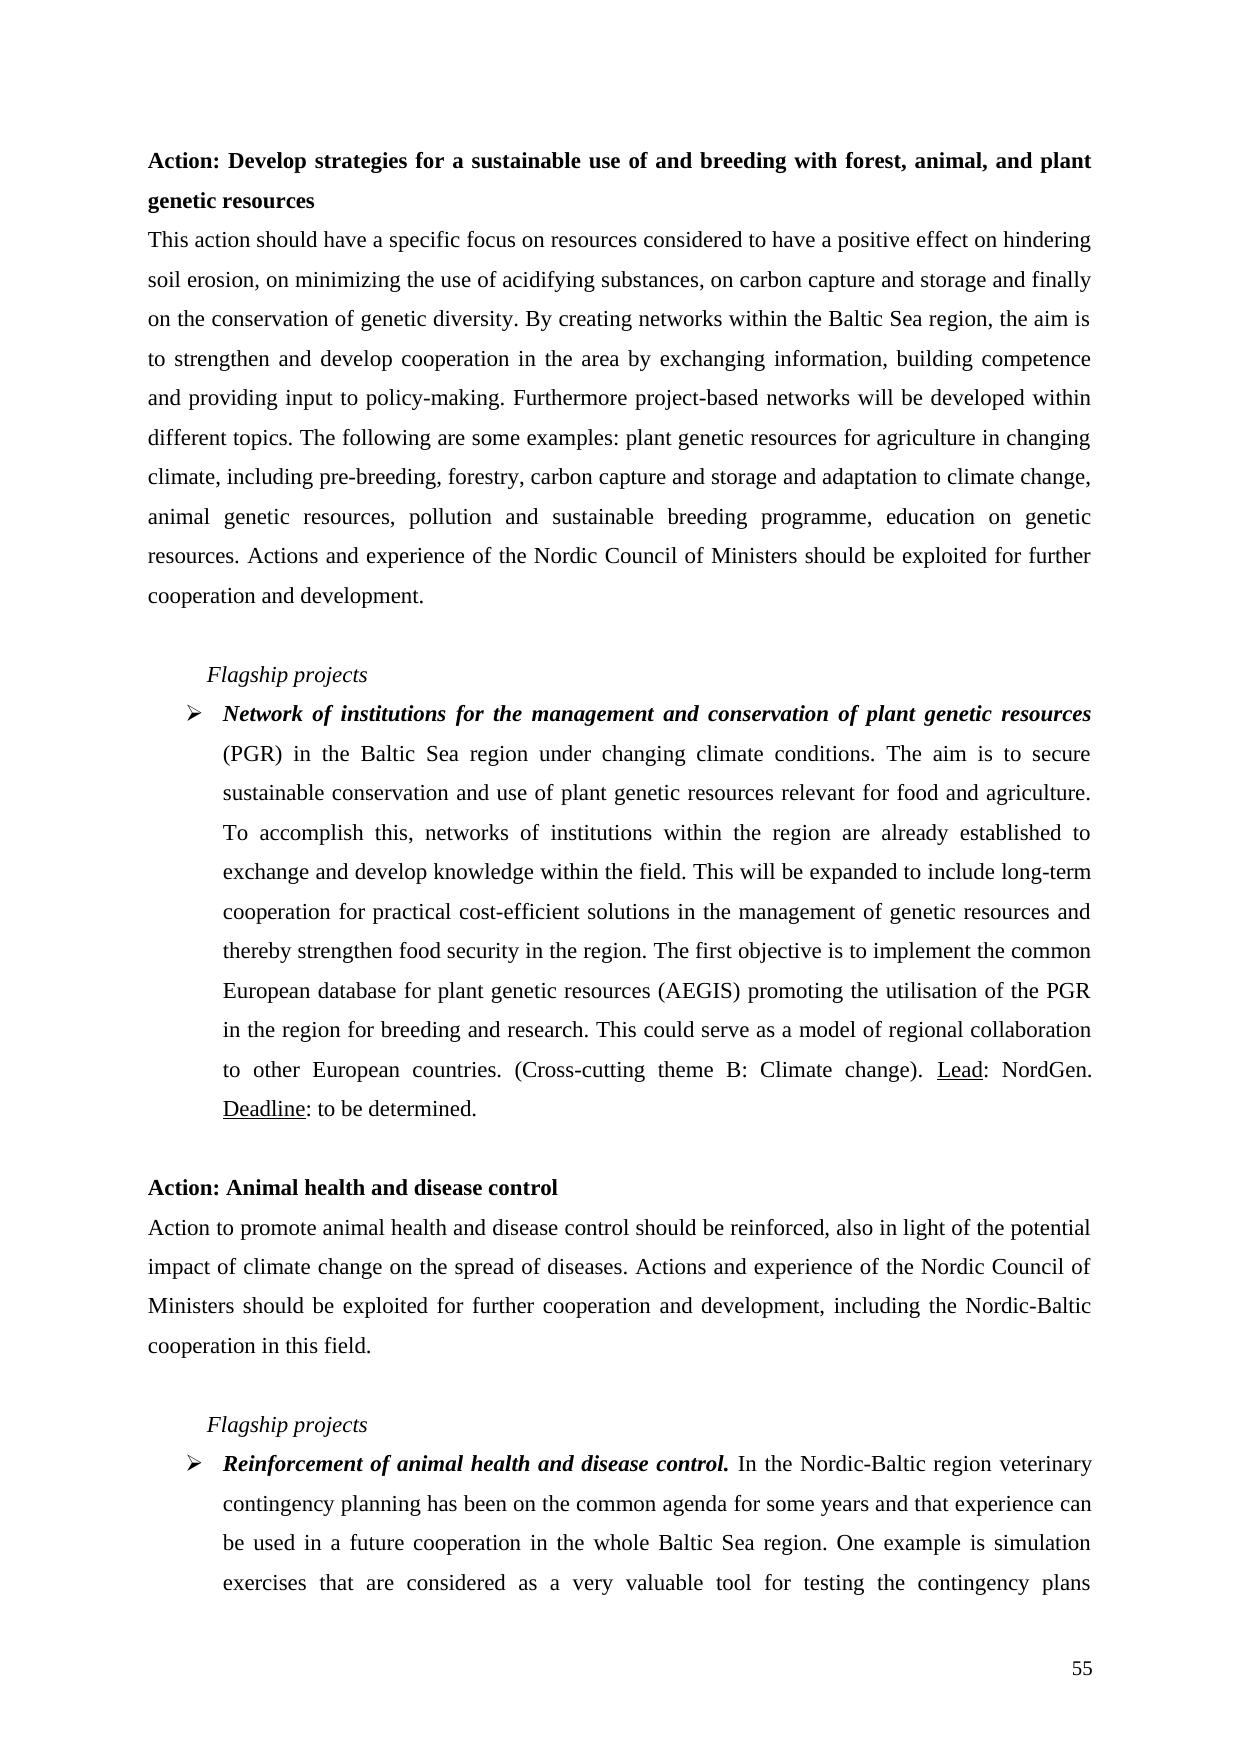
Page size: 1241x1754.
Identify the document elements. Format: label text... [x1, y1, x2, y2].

text Action: Animal health and disease control [148, 1174, 1093, 1200]
text Flagship projects [148, 1411, 1093, 1437]
text This action should have a specific focus on resources considered to have a positive effect on hindering soil erosion, on minimizing the use of acidifying substances, on carbon capture and storage and finally on the conservation of genetic diversity. By creating networks within the Baltic Sea region, the aim is to strengthen and develop cooperation in the area by exchanging information, building competence and providing input to policy-making. Furthermore project-based networks will be developed within different topics. The following are some examples: plant genetic resources for agriculture in changing climate, including pre-breeding, forestry, carbon capture and storage and adaptation to climate change, animal genetic resources, pollution and sustainable breeding programme, education on genetic resources. Actions and experience of the Nordic Council of Ministers should be exploited for further cooperation and development. [148, 227, 1093, 608]
list Reinforcement of animal health and disease control. In the Nordic-Baltic region veterinary contingency planning has been on the common agenda for some years and that experience can be used in a future cooperation in the whole Baltic Sea region. One example is simulation exercises that are considered as a very valuable tool for testing the contingency plans [185, 1450, 1093, 1595]
text Action: Develop strategies for a sustainable use of and breeding with forest, animal, and plant genetic resources [148, 148, 1093, 213]
list Network of institutions for the management and conservation of plant genetic resources (PGR) in the Baltic Sea region under changing climate conditions. The aim is to secure sustainable conservation and use of plant genetic resources relevant for food and agriculture. To accomplish this, networks of institutions within the region are already established to exchange and develop knowledge within the field. This will be expanded to include long-term cooperation for practical cost-efficient solutions in the management of genetic resources and thereby strengthen food security in the region. The first objective is to implement the common European database for plant genetic resources (AEGIS) promoting the utilisation of the PGR in the region for breeding and research. This could serve as a model of regional collaboration to other European countries. (Cross-cutting theme B: Climate change). Lead: NordGen. Deadline: to be determined. [185, 700, 1093, 1121]
text Flagship projects [148, 661, 1093, 687]
text Action to promote animal health and disease control should be reinforced, also in light of the potential impact of climate change on the spread of diseases. Actions and experience of the Nordic Council of Ministers should be exploited for further cooperation and development, including the Nordic-Baltic cooperation in this field. [148, 1213, 1093, 1358]
